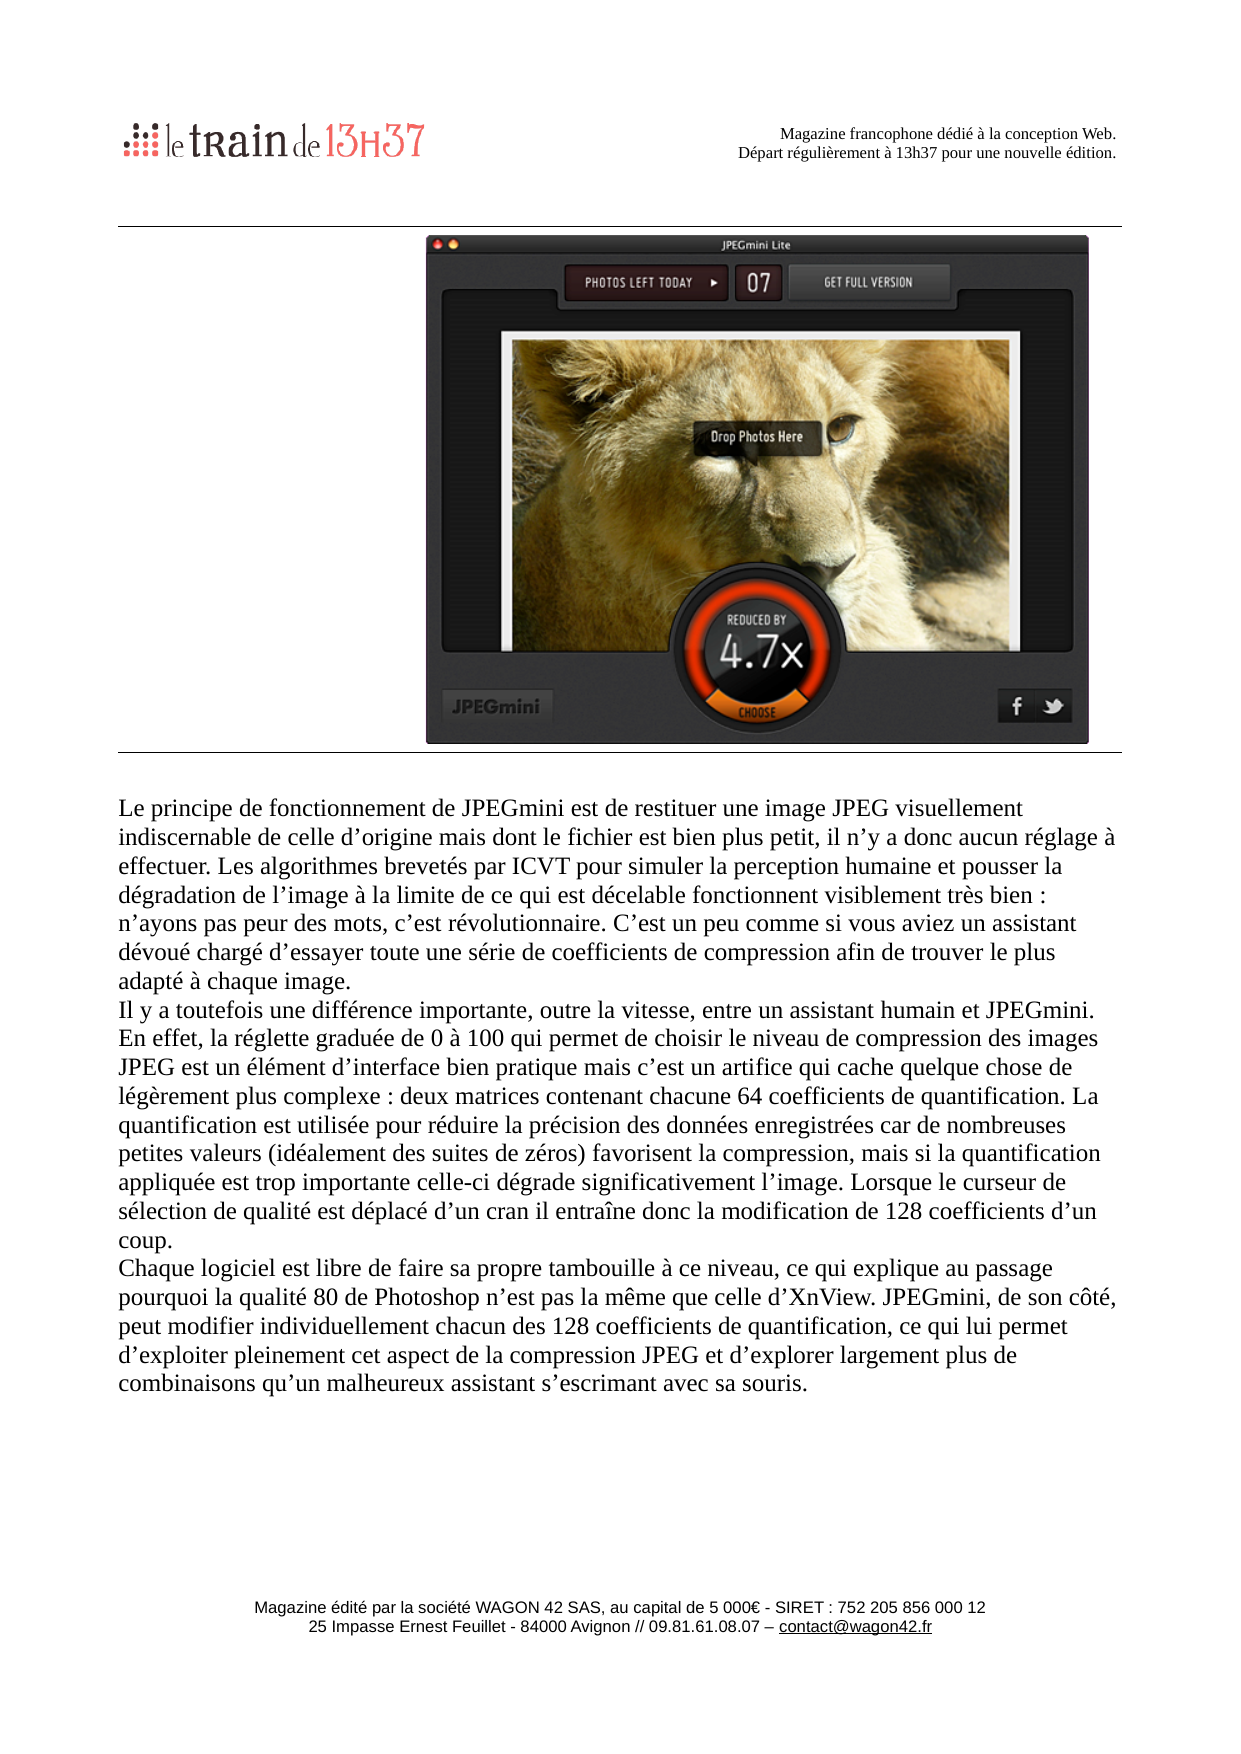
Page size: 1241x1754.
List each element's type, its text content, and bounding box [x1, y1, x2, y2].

picture [127, 235, 1114, 744]
text Le principe de fonctionnement de JPEGmini est de restituer une image JPEG visuellement indiscernable de celle d’origine mais dont le fichier est bien plus petit, il n’y a donc aucun réglage à effectuer. Les algorithmes brevetés par ICVT pour simuler la perception humaine et pousser la dégradation de l’image à la limite de ce qui est décelable fonctionnent visiblement très bien : n’ayons pas peur des mots, c’est révolutionnaire. C’est un peu comme si vous aviez un assistant dévoué chargé d’essayer toute une série de coefficients de compression afin de trouver le plus adapté à chaque image. Il y a toutefois une différence importante, outre la vitesse, entre un assistant humain et JPEGmini. En effet, la réglette graduée de 0 à 100 qui permet de choisir le niveau de compression des images JPEG est un élément d’interface bien pratique mais c’est un artifice qui cache quelque chose de légèrement plus complexe : deux matrices contenant chacune 64 coefficients de quantification. La quantification est utilisée pour réduire la précision des données enregistrées car de nombreuses petites valeurs (idéalement des suites de zéros) favorisent la compression, mais si la quantification appliquée est trop importante celle-ci dégrade significativement l’image. Lorsque le curseur de sélection de qualité est déplacé d’un cran il entraîne donc la modification de 128 coefficients d’un coup. Chaque logiciel est libre de faire sa propre tambouille à ce niveau, ce qui explique au passage pourquoi la qualité 80 de Photoshop n’est pas la même que celle d’XnView. JPEGmini, de son côté, peut modifier individuellement chacun des 128 coefficients de quantification, ce qui lui permet d’exploiter pleinement cet aspect de la compression JPEG et d’explorer largement plus de combinaisons qu’un malheureux assistant s’escrimant avec sa souris. [118, 793, 1122, 1397]
picture [123, 123, 425, 157]
